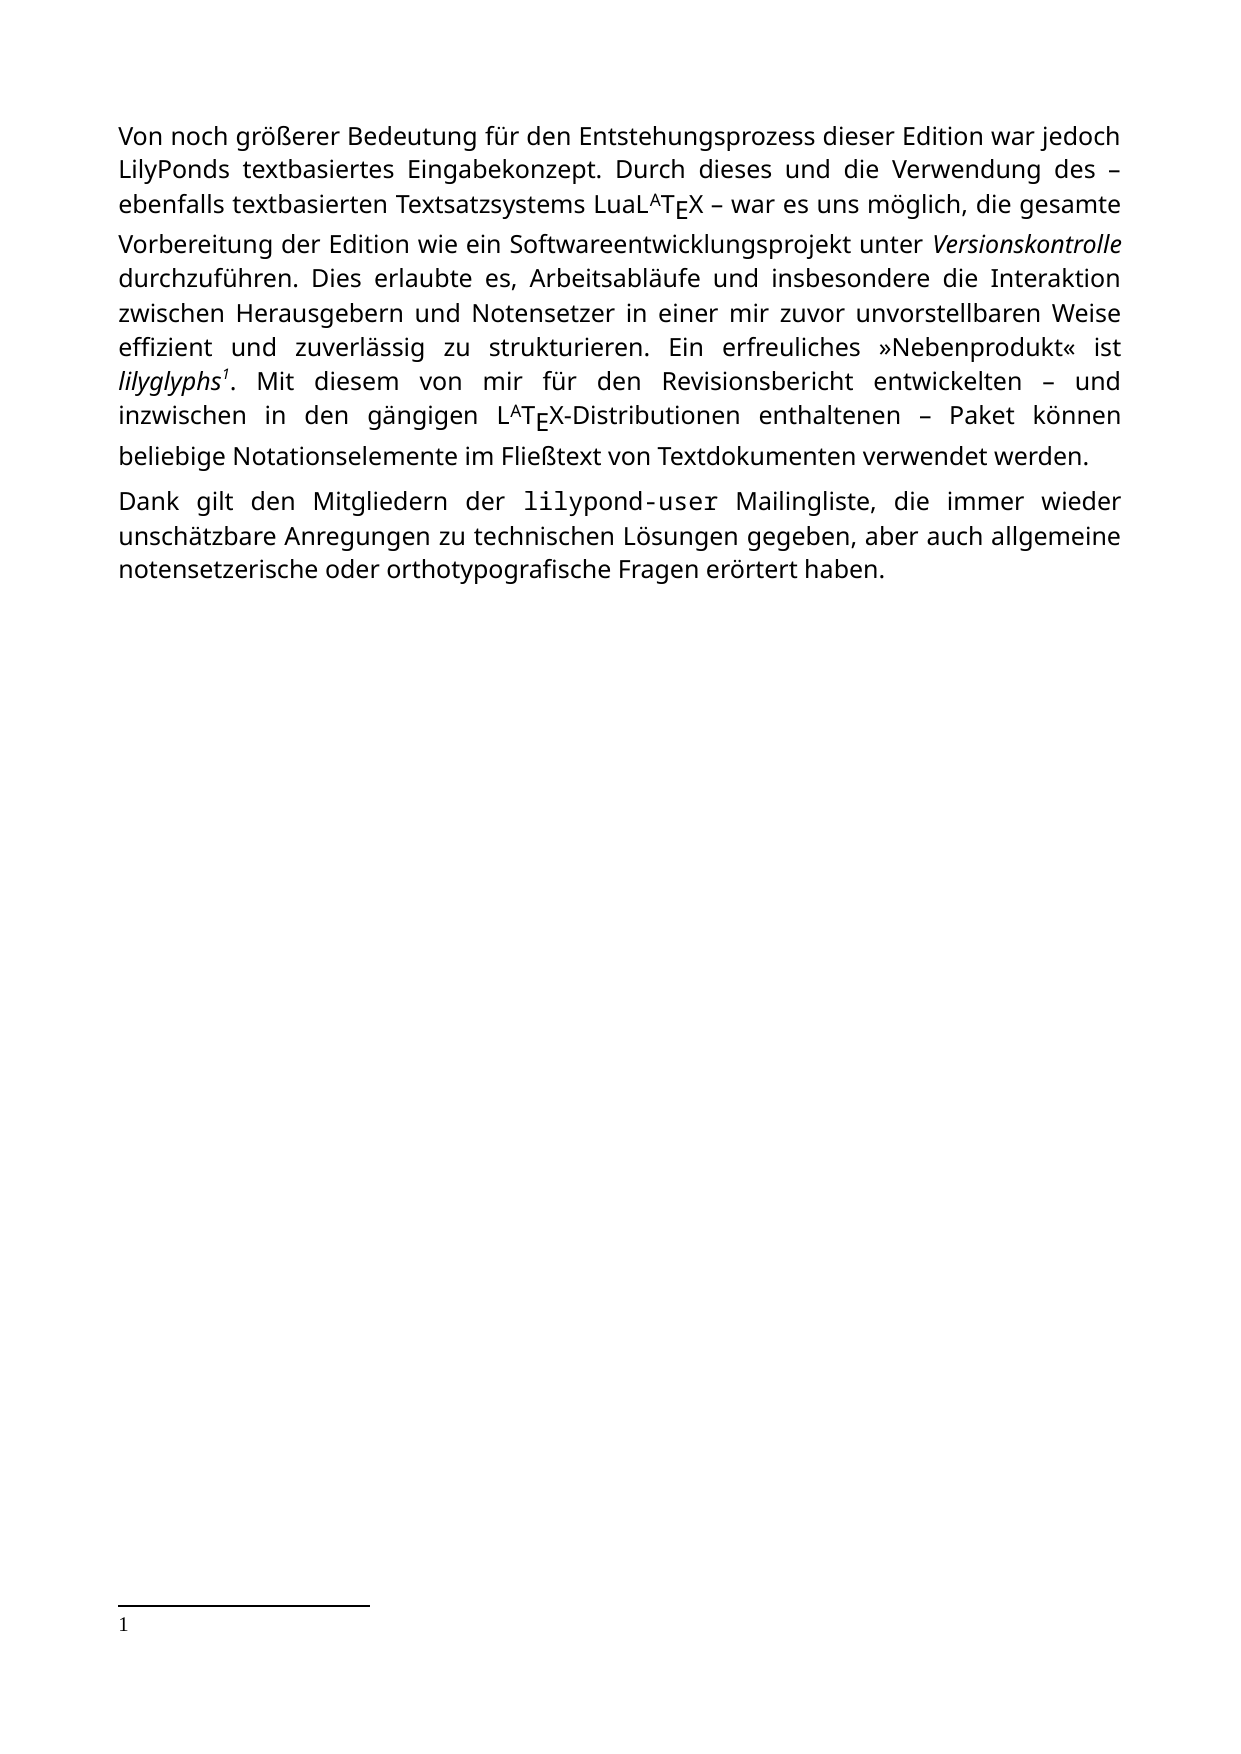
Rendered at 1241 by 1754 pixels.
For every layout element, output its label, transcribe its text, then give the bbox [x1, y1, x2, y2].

text Dank gilt den Mitgliedern der lilypond-user Mailingliste, die immer wieder unschätzbare Anregungen zu technischen Lösungen gegeben, aber auch allgemeine notensetzerische oder orthotypografische Fragen erörtert haben. [118, 484, 1122, 586]
text Von noch größerer Bedeutung für den Entstehungsprozess dieser Edition war jedoch LilyPonds textbasiertes Eingabekonzept. Durch dieses und die Verwendung des – ebenfalls textbasierten Textsatzsystems LuaLATEX – war es uns möglich, die gesamte Vorbereitung der Edition wie ein Softwareentwicklungsprojekt unter Versionskontrolle durchzuführen. Dies erlaubte es, Arbeitsabläufe und insbesondere die Interaktion zwischen Herausgebern und Notensetzer in einer mir zuvor unvorstellbaren Weise effizient und zuverlässig zu strukturieren. Ein erfreuliches »Nebenprodukt« ist lilyglyphs. Mit diesem von mir für den Revisionsbericht entwickelten – und inzwischen in den gängigen LATEX-Distributionen enthaltenen – Paket können beliebige Notationselemente im Fließtext von Textdokumenten verwendet werden. [118, 118, 1122, 472]
